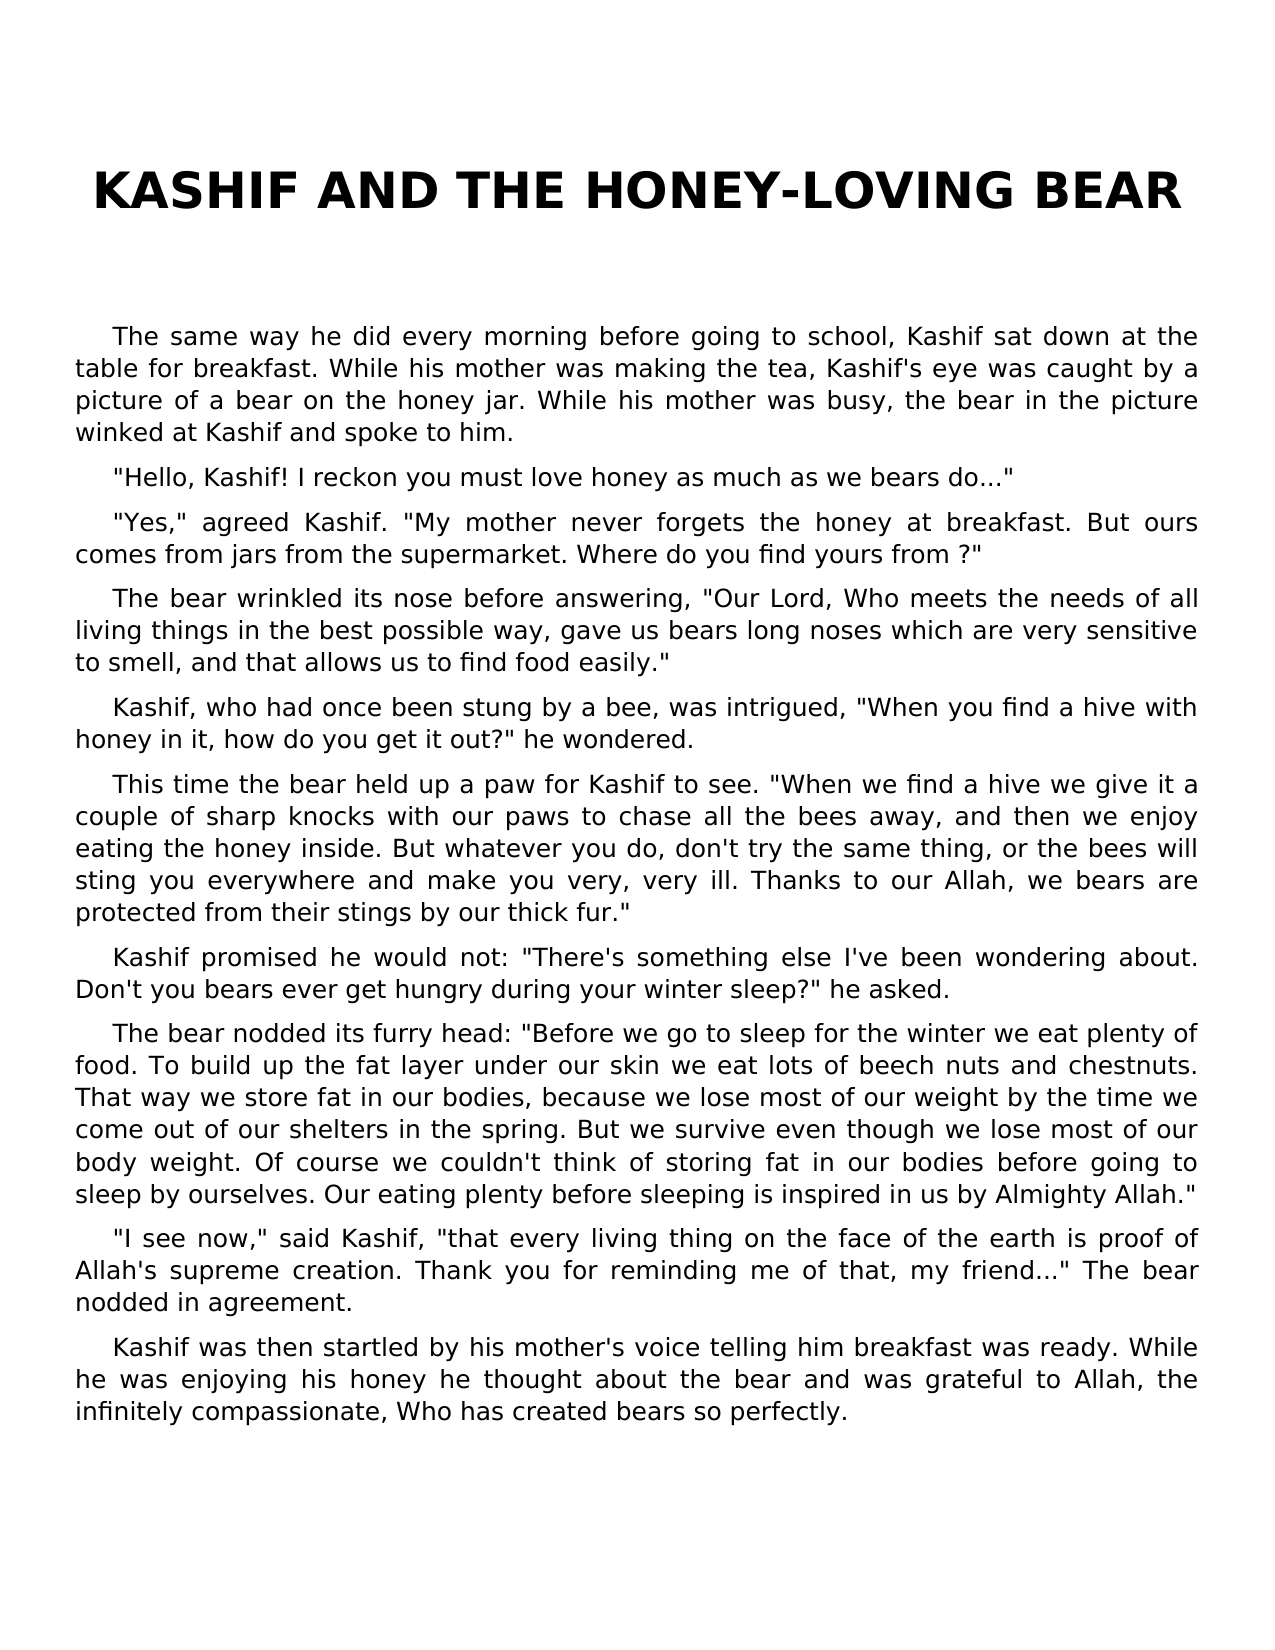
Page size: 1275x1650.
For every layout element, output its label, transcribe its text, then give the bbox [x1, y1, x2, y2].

text The bear wrinkled its nose before answering, "Our Lord, Who meets the needs of all living things in the best possible way, gave us bears long noses which are very sensitive to smell, and that allows us to find food easily." [75, 584, 1200, 678]
text Kashif promised he would not: "There's something else I've been wondering about. Don't you bears ever get hungry during your winter sleep?" he asked. [75, 943, 1200, 1004]
text The bear nodded its furry head: "Before we go to sleep for the winter we eat plenty of food. To build up the fat layer under our skin we eat lots of beech nuts and chestnuts. That way we store fat in our bodies, because we lose most of our weight by the time we come out of our shelters in the spring. But we survive even though we lose most of our body weight. Of course we couldn't think of storing fat in our bodies before going to sleep by ourselves. Our eating plenty before sleeping is inspired in us by Almighty Allah." [75, 1019, 1200, 1209]
text "Hello, Kashif! I reckon you must love honey as much as we bears do..." [75, 463, 1200, 492]
text Kashif was then startled by his mother's voice telling him breakfast was ready. While he was enjoying his honey he thought about the bear and was grateful to Allah, the infinitely compassionate, Who has created bears so perfectly. [75, 1333, 1200, 1427]
text "I see now," said Kashif, "that every living thing on the face of the earth is proof of Allah's supreme creation. Thank you for reminding me of that, my friend..." The bear nodded in agreement. [75, 1224, 1200, 1318]
text Kashif, who had once been stung by a bee, was intrigued, "When you find a hive with honey in it, how do you get it out?" he wondered. [75, 693, 1200, 754]
text "Yes," agreed Kashif. "My mother never forgets the honey at breakfast. But ours comes from jars from the supermarket. Where do you find yours from ?" [75, 508, 1200, 569]
text The same way he did every morning before going to school, Kashif sat down at the table for breakfast. While his mother was making the tea, Kashif's eye was caught by a picture of a bear on the honey jar. While his mother was busy, the bear in the picture winked at Kashif and spoke to him. [75, 322, 1200, 448]
text This time the bear held up a paw for Kashif to see. "When we find a hive we give it a couple of sharp knocks with our paws to chase all the bees away, and then we enjoy eating the honey inside. But whatever you do, don't try the same thing, or the bees will sting you everywhere and make you very, very ill. Thanks to our Allah, we bears are protected from their stings by our thick fur." [75, 770, 1200, 927]
subtitle KASHIF AND THE HONEY-LOVING BEAR [75, 162, 1200, 221]
